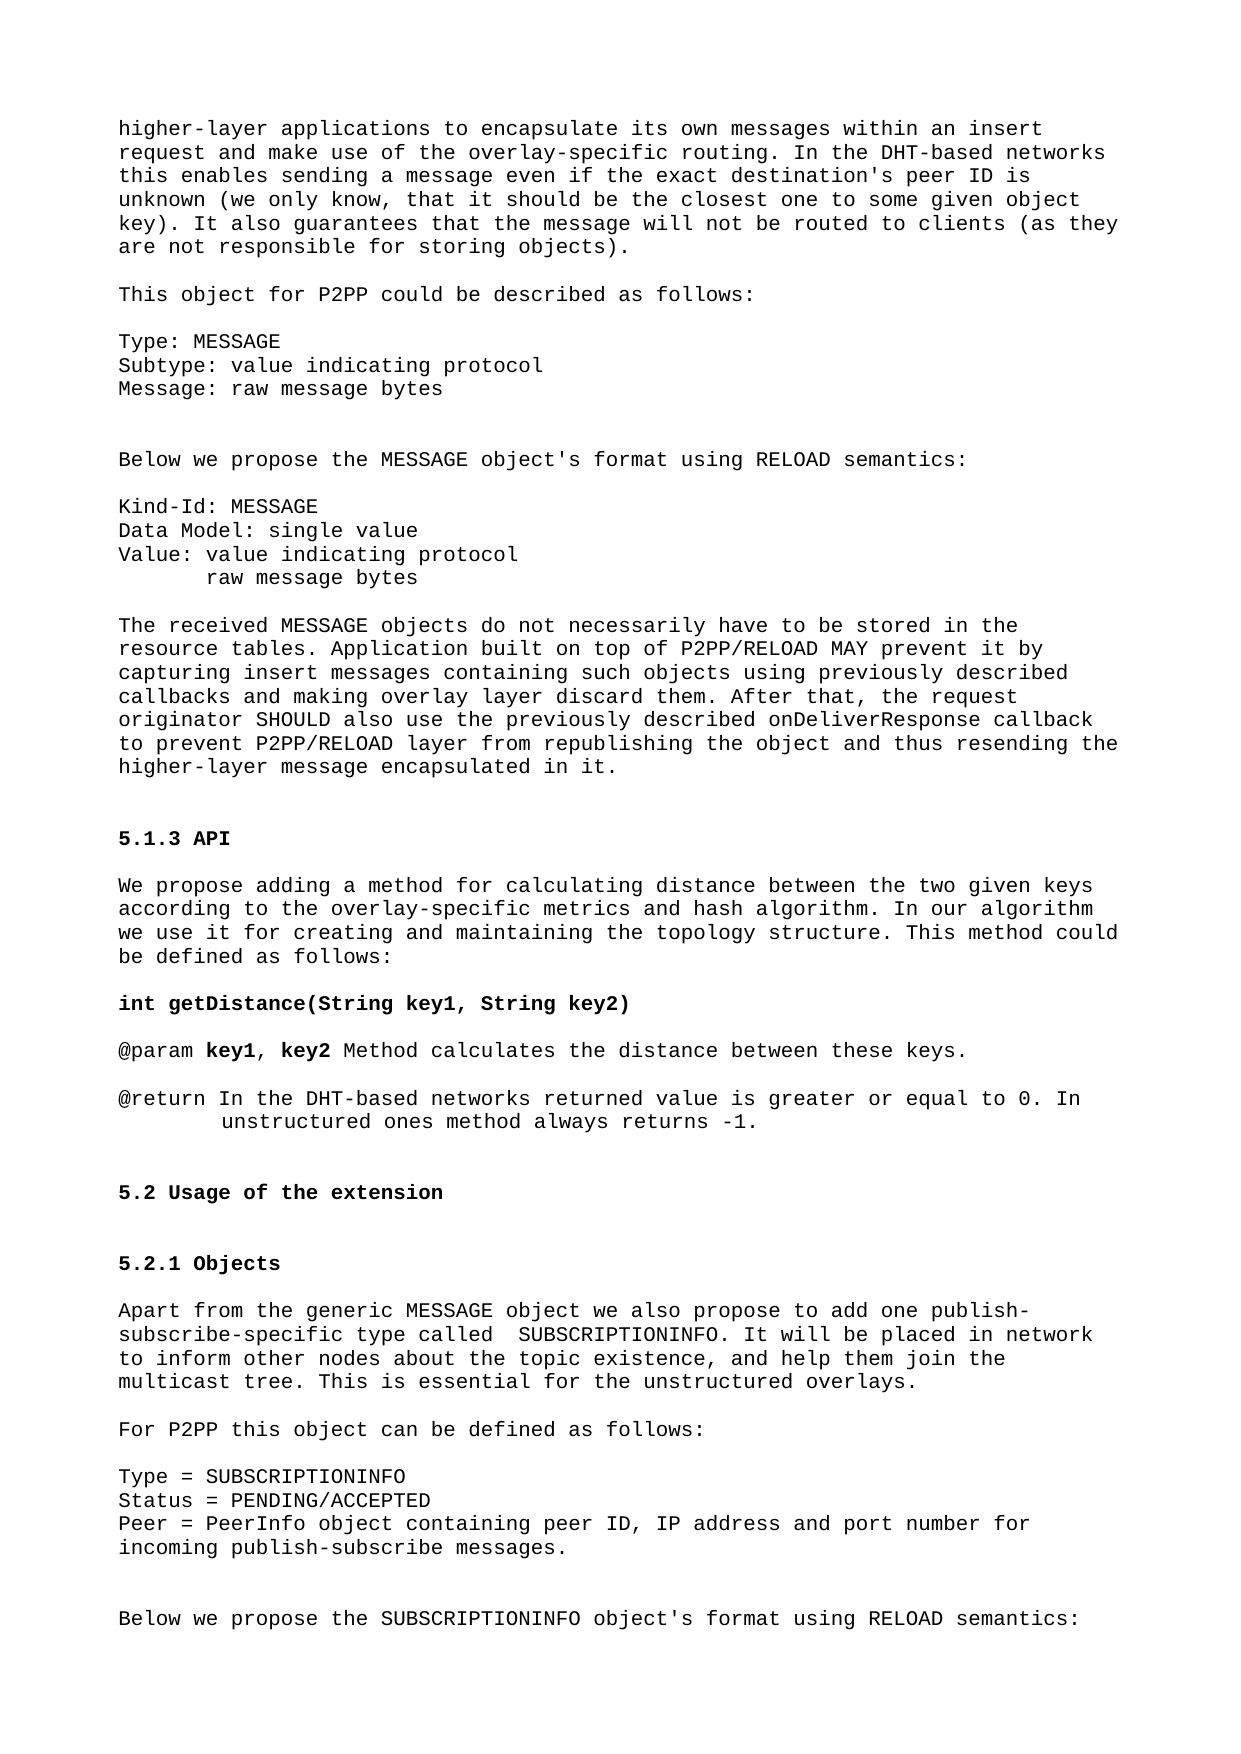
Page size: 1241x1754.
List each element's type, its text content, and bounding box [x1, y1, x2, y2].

text Subtype: value indicating protocol [118, 354, 1122, 378]
subtitle 5.1.3 API [118, 827, 1122, 851]
text This object for P2PP could be described as follows: [118, 284, 1122, 307]
text Apart from the generic MESSAGE object we also propose to add one publish-subscribe-specific type called SUBSCRIPTIONINFO. It will be placed in network to inform other nodes about the topic existence, and help them join the multicast tree. This is essential for the unstructured overlays. [118, 1300, 1122, 1395]
text Kind-Id: MESSAGE [118, 496, 1122, 520]
text We propose adding a method for calculating distance between the two given keys according to the overlay-specific metrics and hash algorithm. In our algorithm we use it for creating and maintaining the topology structure. This method could be defined as follows: [118, 875, 1122, 969]
text Below we propose the MESSAGE object's format using RELOAD semantics: [118, 449, 1122, 473]
subtitle 5.2.1 Objects [118, 1253, 1122, 1277]
text Value: value indicating protocol [118, 544, 1122, 567]
text Peer = PeerInfo object containing peer ID, IP address and port number for incoming publish-subscribe messages. [118, 1513, 1122, 1561]
text Type: MESSAGE [118, 331, 1122, 354]
text Status = PENDING/ACCEPTED [118, 1489, 1122, 1513]
text @return In the DHT-based networks returned value is greater or equal to 0. In unstructured ones method always returns -1. [118, 1088, 1122, 1135]
text int getDistance(String key1, String key2) [118, 993, 1122, 1017]
subtitle 5.2 Usage of the extension [118, 1182, 1122, 1206]
text Below we propose the SUBSCRIPTIONINFO object's format using RELOAD semantics: [118, 1608, 1122, 1631]
text raw message bytes [118, 567, 1122, 591]
text Data Model: single value [118, 520, 1122, 544]
text Type = SUBSCRIPTIONINFO [118, 1466, 1122, 1489]
text Message: raw message bytes [118, 378, 1122, 402]
text @param key1, key2 Method calculates the distance between these keys. [118, 1040, 1122, 1064]
text The received MESSAGE objects do not necessarily have to be stored in the resource tables. Application built on top of P2PP/RELOAD MAY prevent it by capturing insert messages containing such objects using previously described callbacks and making overlay layer discard them. After that, the request originator SHOULD also use the previously described onDeliverResponse callback to prevent P2PP/RELOAD layer from republishing the object and thus resending the higher-layer message encapsulated in it. [118, 615, 1122, 780]
text For P2PP this object can be defined as follows: [118, 1419, 1122, 1442]
text higher-layer applications to encapsulate its own messages within an insert request and make use of the overlay-specific routing. In the DHT-based networks this enables sending a message even if the exact destination's peer ID is unknown (we only know, that it should be the closest one to some given object key). It also guarantees that the message will not be routed to clients (as they are not responsible for storing objects). [118, 118, 1122, 260]
